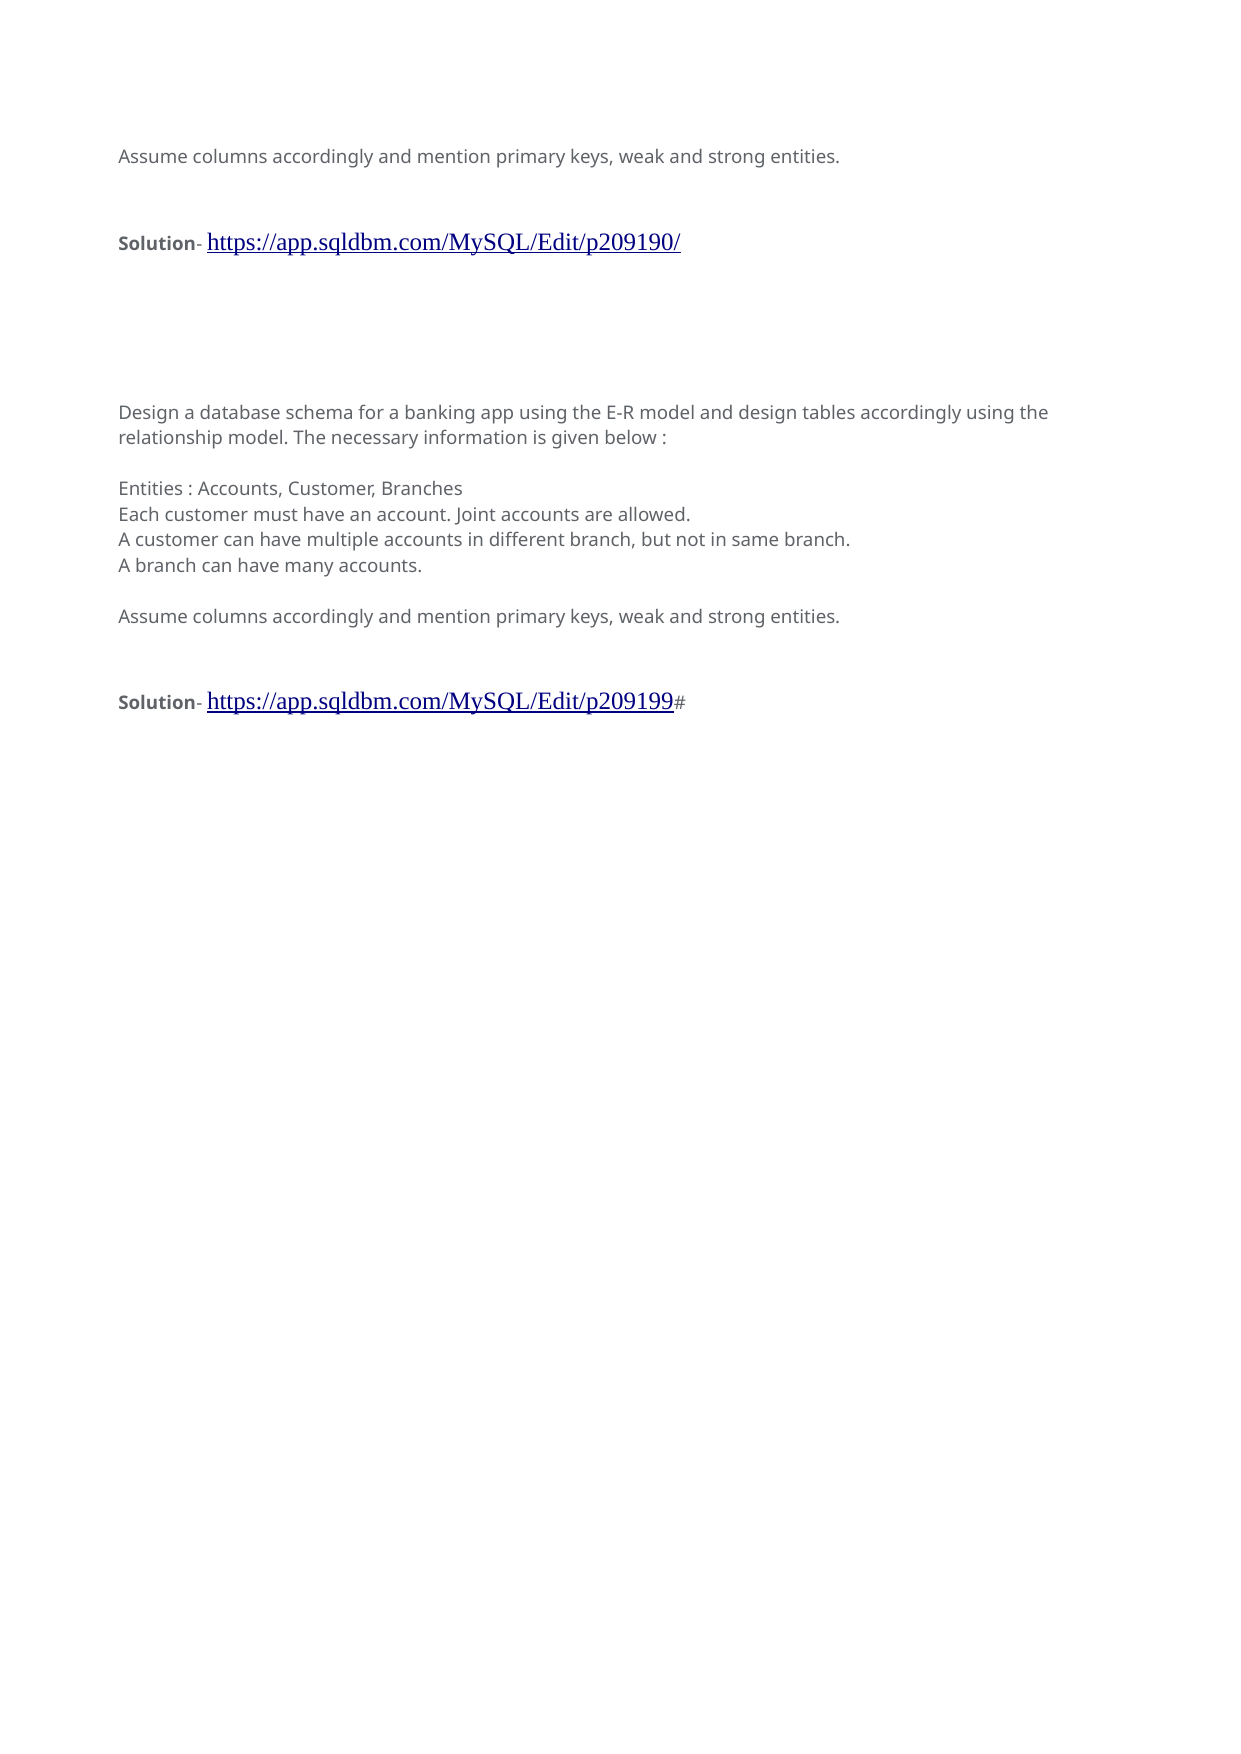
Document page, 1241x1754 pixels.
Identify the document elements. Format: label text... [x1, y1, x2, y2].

text Design a database schema for a banking app using the E-R model and design tables accordingly using the relationship model. The necessary information is given below : Entities : Accounts, Customer, Branches Each customer must have an account. Joint accounts are allowed. A customer can have multiple accounts in different branch, but not in same branch. A branch can have many accounts. Assume columns accordingly and mention primary keys, weak and strong entities. [118, 399, 1122, 629]
text Assume columns accordingly and mention primary keys, weak and strong entities. [118, 118, 1122, 169]
text Solution- https://app.sqldbm.com/MySQL/Edit/p209190/ [118, 227, 1122, 255]
text Solution- https://app.sqldbm.com/MySQL/Edit/p209199# [118, 686, 1122, 715]
